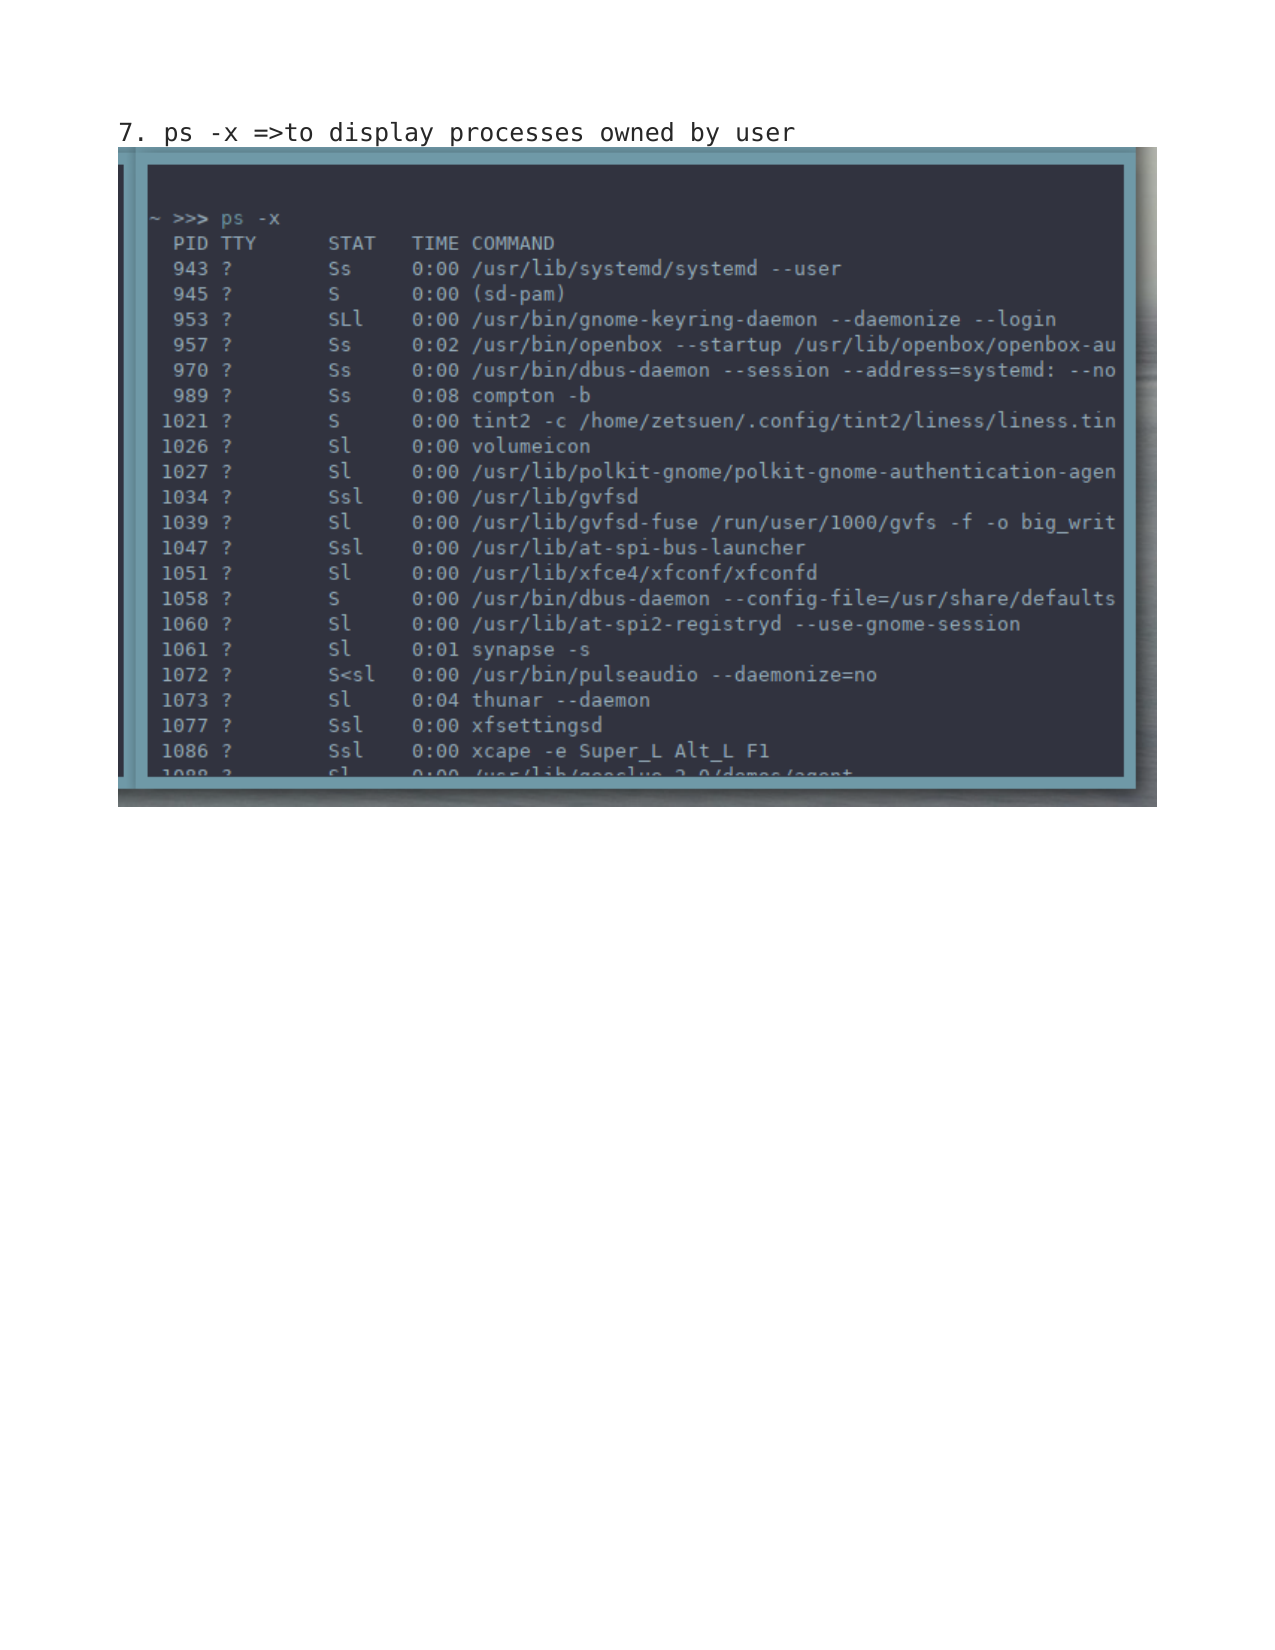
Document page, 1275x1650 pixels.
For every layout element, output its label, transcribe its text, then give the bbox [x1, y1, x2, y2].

picture [118, 147, 1157, 807]
text 7. ps -x =>to display processes owned by user [118, 118, 1157, 147]
